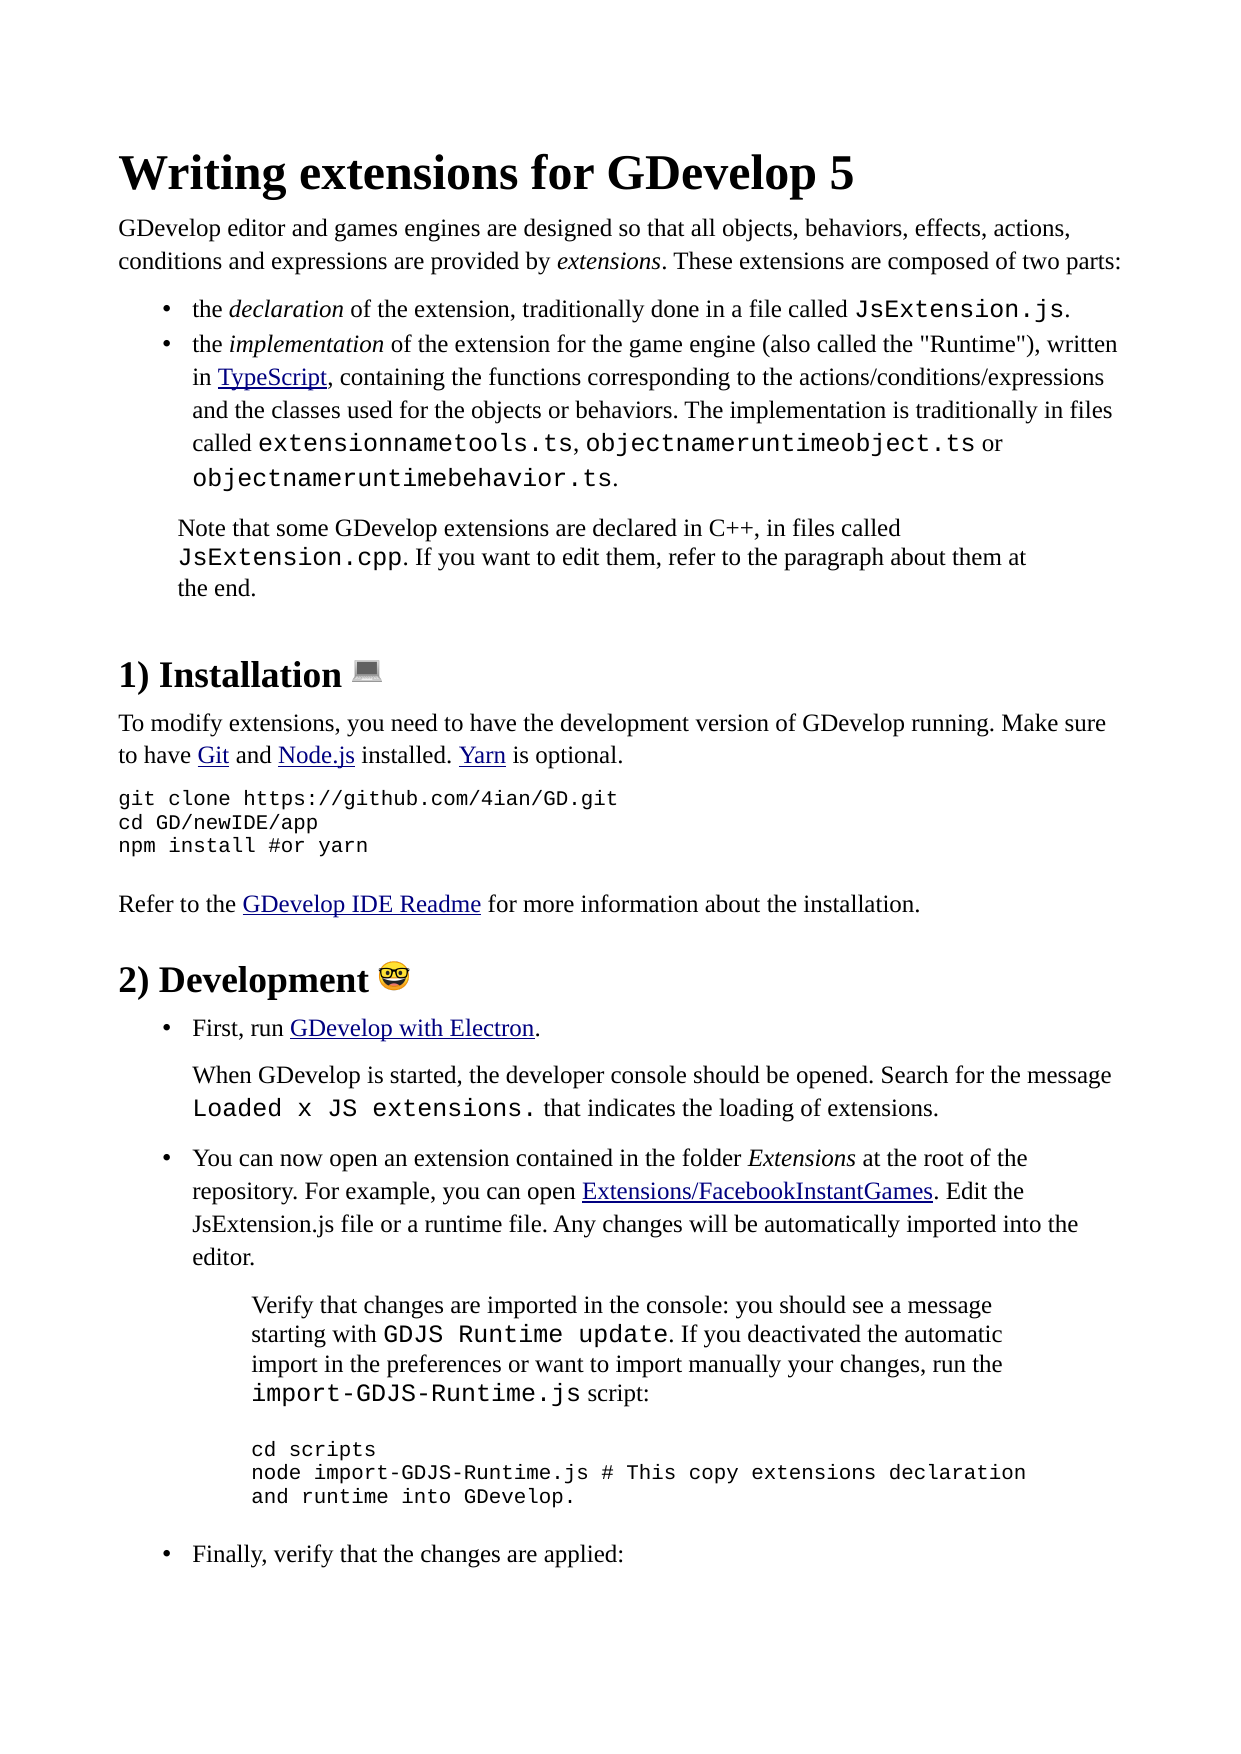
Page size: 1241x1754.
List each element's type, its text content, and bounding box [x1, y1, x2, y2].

list the declaration of the extension, traditionally done in a file called JsExtension.js. [162, 294, 1122, 324]
list the implementation of the extension for the game engine (also called the "Runtime"), written in TypeScript, containing the functions corresponding to the actions/conditions/expressions and the classes used for the objects or behaviors. The implementation is traditionally in files called extensionnametools.ts, objectnameruntimeobject.ts or objectnameruntimebehavior.ts. [162, 329, 1122, 494]
list Finally, verify that the changes are applied: [162, 1539, 1122, 1568]
text Refer to the GDevelop IDE Readme for more information about the installation. [118, 889, 1122, 917]
text Note that some GDevelop extensions are declared in C++, in files called JsExtension.cpp. If you want to edit them, refer to the paragraph about them at the end. [177, 513, 1063, 602]
text git clone https://github.com/4ian/GD.git [118, 788, 1122, 812]
subtitle 1) Installation [118, 652, 1122, 695]
list cd scripts [222, 1439, 1063, 1462]
picture [351, 655, 383, 687]
list node import-GDJS-Runtime.js # This copy extensions declaration and runtime into GDevelop. [222, 1462, 1063, 1509]
picture [378, 960, 410, 992]
text npm install #or yarn [118, 836, 1122, 859]
list You can now open an extension contained in the folder Extensions at the root of the repository. For example, you can open Extensions/FacebookInstantGames. Edit the JsExtension.js file or a runtime file. Any changes will be automatically imported into the editor. [162, 1143, 1122, 1271]
list When GDevelop is started, the developer console should be opened. Search for the message Loaded x JS extensions. that indicates the loading of extensions. [162, 1060, 1122, 1124]
text To modify extensions, you need to have the development version of GDevelop running. Make sure to have Git and Node.js installed. Yarn is optional. [118, 708, 1122, 769]
subtitle Writing extensions for GDevelop 5 [118, 143, 1122, 201]
list First, run GDevelop with Electron. [162, 1013, 1122, 1041]
list Verify that changes are imported in the console: you should see a message starting with GDJS Runtime update. If you deactivated the automatic import in the preferences or want to import manually your changes, run the import-GDJS-Runtime.js script: [222, 1290, 1063, 1409]
text GDevelop editor and games engines are designed so that all objects, behaviors, effects, actions, conditions and expressions are provided by extensions. These extensions are composed of two parts: [118, 213, 1122, 275]
text cd GD/newIDE/app [118, 812, 1122, 836]
subtitle 2) Development [118, 957, 1122, 1000]
